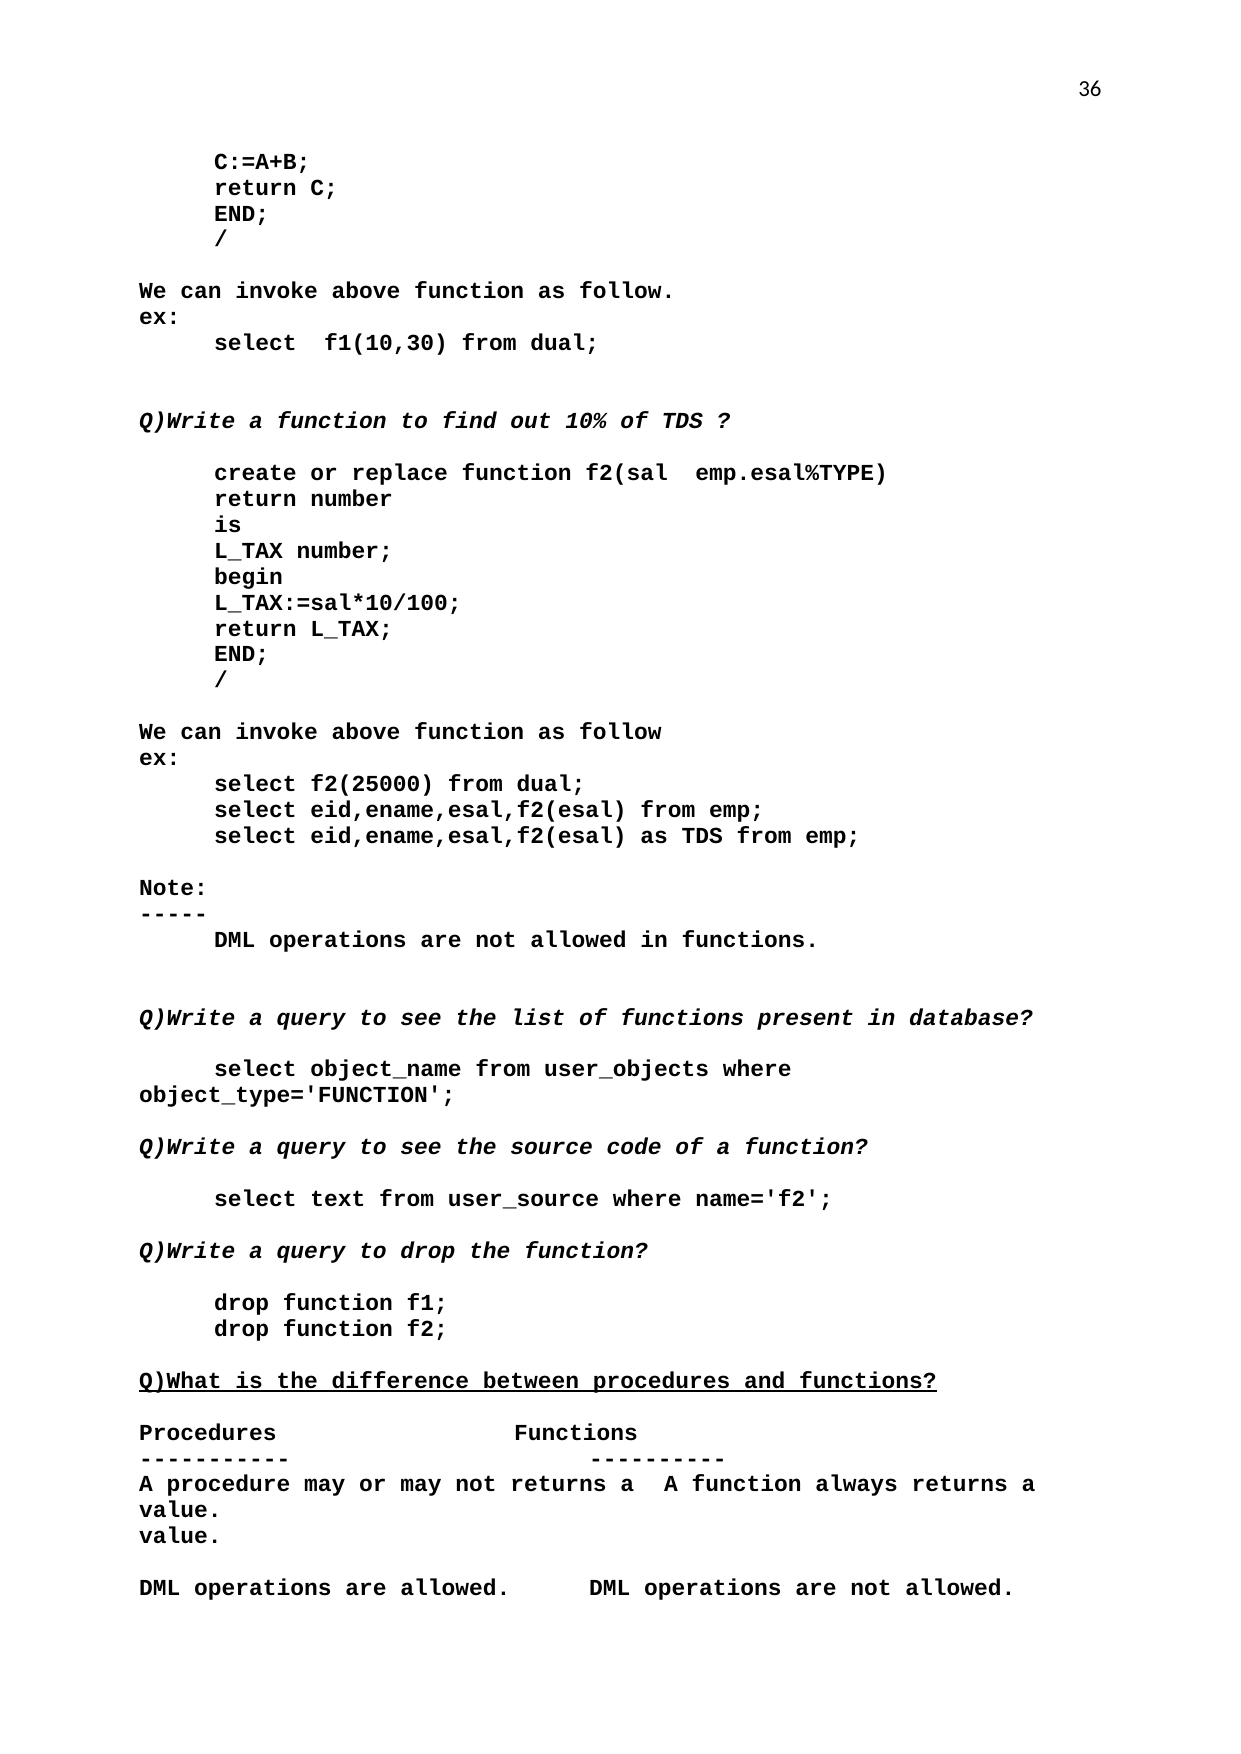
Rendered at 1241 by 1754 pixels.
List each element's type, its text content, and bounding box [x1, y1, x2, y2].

text begin [139, 565, 1101, 591]
text A procedure may or may not returns a A function always returns a value. [139, 1473, 1101, 1525]
text return C; [139, 176, 1101, 202]
text drop function f1; [139, 1291, 1101, 1317]
text Note: [139, 876, 1101, 902]
text return number [139, 487, 1101, 513]
text DML operations are not allowed in functions. [139, 928, 1101, 954]
text return L_TAX; [139, 617, 1101, 643]
text create or replace function f2(sal emp.esal%TYPE) [139, 461, 1101, 487]
text drop function f2; [139, 1317, 1101, 1343]
text DML operations are allowed. DML operations are not allowed. [139, 1577, 1101, 1602]
text C:=A+B; [139, 150, 1101, 176]
text L_TAX:=sal*10/100; [139, 591, 1101, 617]
text ----- [139, 902, 1101, 928]
text Q)Write a query to drop the function? [139, 1239, 1101, 1265]
text END; [139, 643, 1101, 669]
text / [139, 669, 1101, 695]
text select eid,ename,esal,f2(esal) from emp; [139, 798, 1101, 824]
text select f1(10,30) from dual; [139, 332, 1101, 357]
text ex: [139, 306, 1101, 332]
text We can invoke above function as follow [139, 721, 1101, 747]
text Q)What is the difference between procedures and functions? [139, 1369, 1101, 1395]
text Q)Write a query to see the list of functions present in database? [139, 1006, 1101, 1032]
text END; [139, 202, 1101, 228]
text select f2(25000) from dual; [139, 772, 1101, 798]
text Procedures Functions [139, 1421, 1101, 1447]
text / [139, 228, 1101, 254]
text select object_name from user_objects where object_type='FUNCTION'; [139, 1058, 1101, 1110]
text is [139, 513, 1101, 539]
text ----------- ---------- [139, 1447, 1101, 1473]
text Q)Write a query to see the source code of a function? [139, 1136, 1101, 1162]
text value. [139, 1525, 1101, 1551]
text We can invoke above function as follow. [139, 280, 1101, 306]
text L_TAX number; [139, 539, 1101, 565]
text Q)Write a function to find out 10% of TDS ? [139, 409, 1101, 435]
text ex: [139, 747, 1101, 772]
text select eid,ename,esal,f2(esal) as TDS from emp; [139, 824, 1101, 850]
text select text from user_source where name='f2'; [139, 1187, 1101, 1213]
